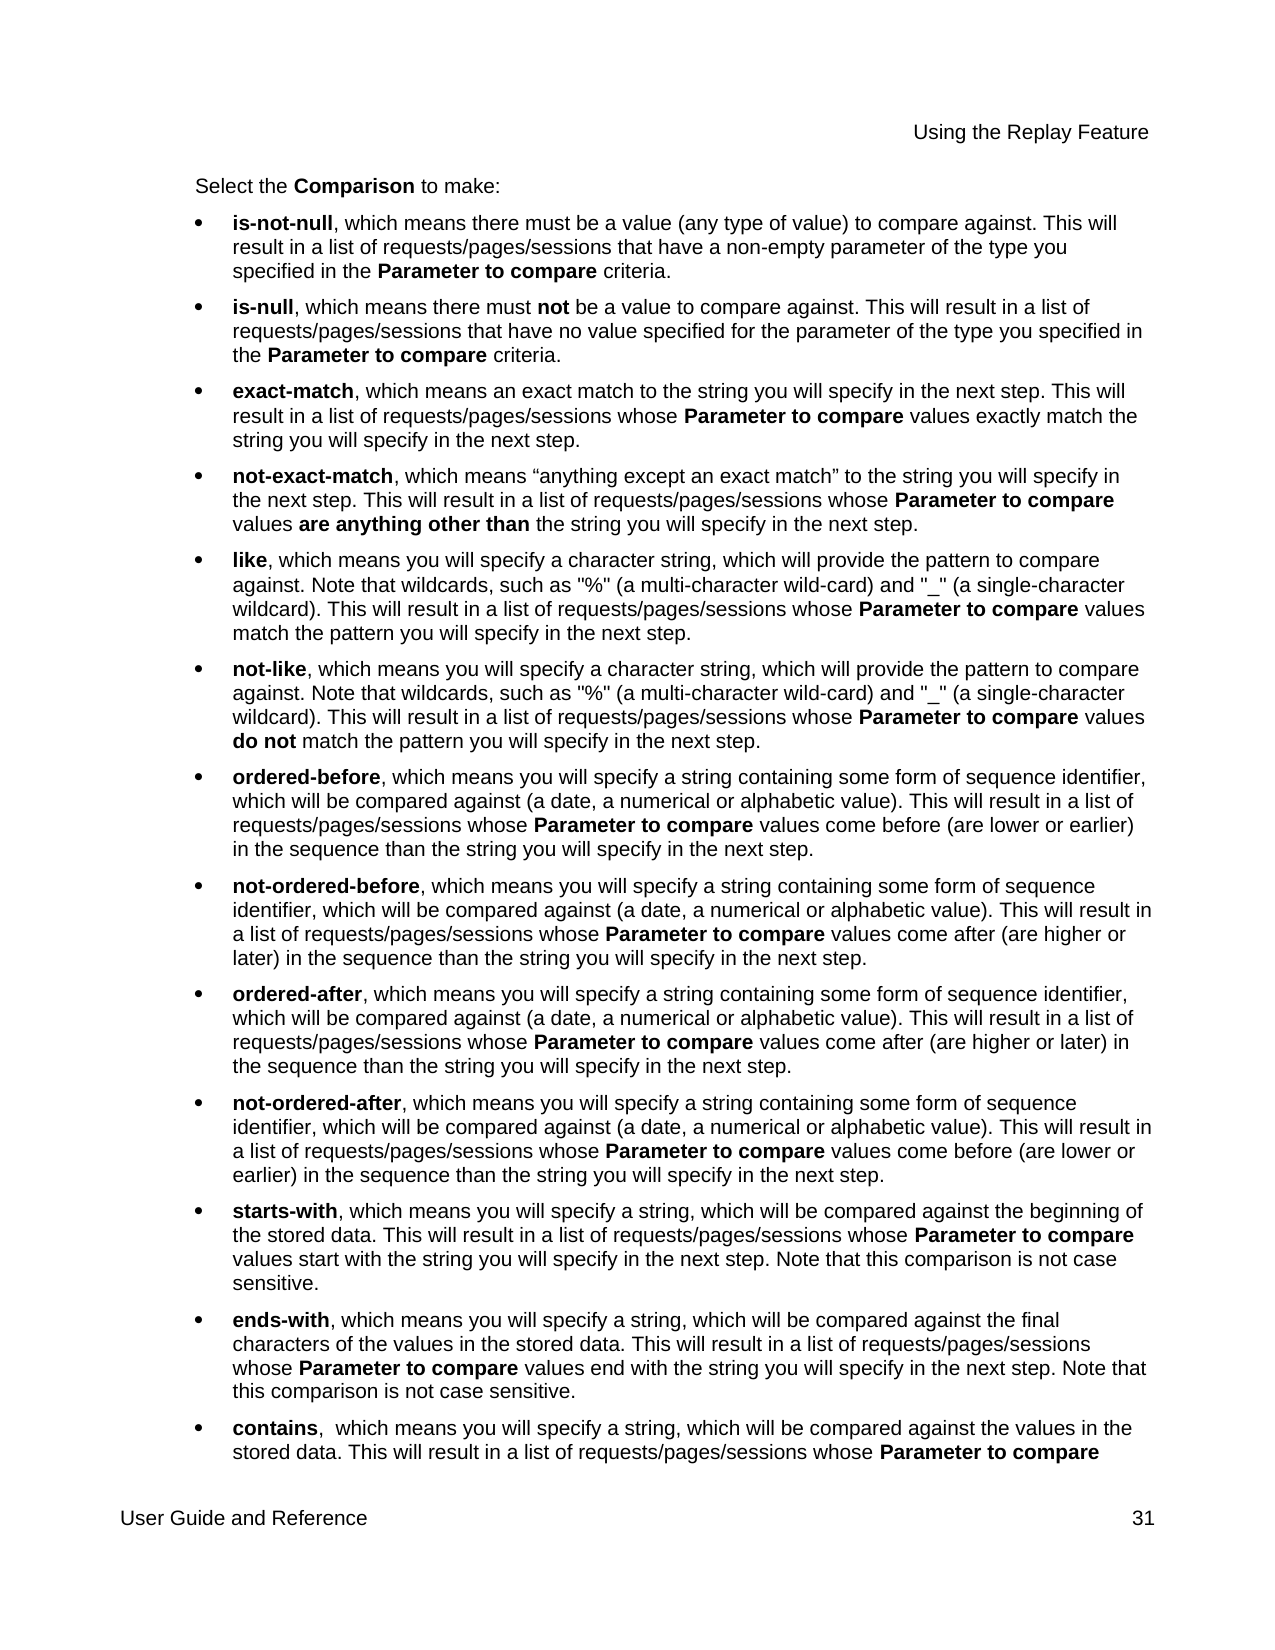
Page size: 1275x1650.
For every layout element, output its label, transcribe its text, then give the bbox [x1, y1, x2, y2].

list contains, which means you will specify a string, which will be compared against the values in the stored data. This will result in a list of requests/pages/sessions whose Parameter to compare [195, 1416, 1155, 1464]
list is-null, which means there must not be a value to compare against. This will result in a list of requests/pages/sessions that have no value specified for the parameter of the type you specified in the Parameter to compare criteria. [195, 295, 1155, 367]
list not-ordered-after, which means you will specify a string containing some form of sequence identifier, which will be compared against (a date, a numerical or alphabetic value). This will result in a list of requests/pages/sessions whose Parameter to compare values come before (are lower or earlier) in the sequence than the string you will specify in the next step. [195, 1091, 1155, 1186]
list not-exact-match, which means “anything except an exact match” to the string you will specify in the next step. This will result in a list of requests/pages/sessions whose Parameter to compare values are anything other than the string you will specify in the next step. [195, 464, 1155, 536]
list starts-with, which means you will specify a string, which will be compared against the beginning of the stored data. This will result in a list of requests/pages/sessions whose Parameter to compare values start with the string you will specify in the next step. Note that this comparison is not case sensitive. [195, 1199, 1155, 1295]
text Select the Comparison to make: [195, 174, 1155, 198]
list ordered-after, which means you will specify a string containing some form of sequence identifier, which will be compared against (a date, a numerical or alphabetic value). This will result in a list of requests/pages/sessions whose Parameter to compare values come after (are higher or later) in the sequence than the string you will specify in the next step. [195, 982, 1155, 1078]
list not-like, which means you will specify a character string, which will provide the pattern to compare against. Note that wildcards, such as "%" (a multi-character wild-card) and "_" (a single-character wildcard). This will result in a list of requests/pages/sessions whose Parameter to compare values do not match the pattern you will specify in the next step. [195, 657, 1155, 753]
list like, which means you will specify a character string, which will provide the pattern to compare against. Note that wildcards, such as "%" (a multi-character wild-card) and "_" (a single-character wildcard). This will result in a list of requests/pages/sessions whose Parameter to compare values match the pattern you will specify in the next step. [195, 548, 1155, 644]
list ends-with, which means you will specify a string, which will be compared against the final characters of the values in the stored data. This will result in a list of requests/pages/sessions whose Parameter to compare values end with the string you will specify in the next step. Note that this comparison is not case sensitive. [195, 1307, 1155, 1403]
list not-ordered-before, which means you will specify a string containing some form of sequence identifier, which will be compared against (a date, a numerical or alphabetic value). This will result in a list of requests/pages/sessions whose Parameter to compare values come after (are higher or later) in the sequence than the string you will specify in the next step. [195, 874, 1155, 969]
list ordered-before, which means you will specify a string containing some form of sequence identifier, which will be compared against (a date, a numerical or alphabetic value). This will result in a list of requests/pages/sessions whose Parameter to compare values come before (are lower or earlier) in the sequence than the string you will specify in the next step. [195, 765, 1155, 861]
list exact-match, which means an exact match to the string you will specify in the next step. This will result in a list of requests/pages/sessions whose Parameter to compare values exactly match the string you will specify in the next step. [195, 379, 1155, 451]
list is-not-null, which means there must be a value (any type of value) to compare against. This will result in a list of requests/pages/sessions that have a non-empty parameter of the type you specified in the Parameter to compare criteria. [195, 210, 1155, 282]
